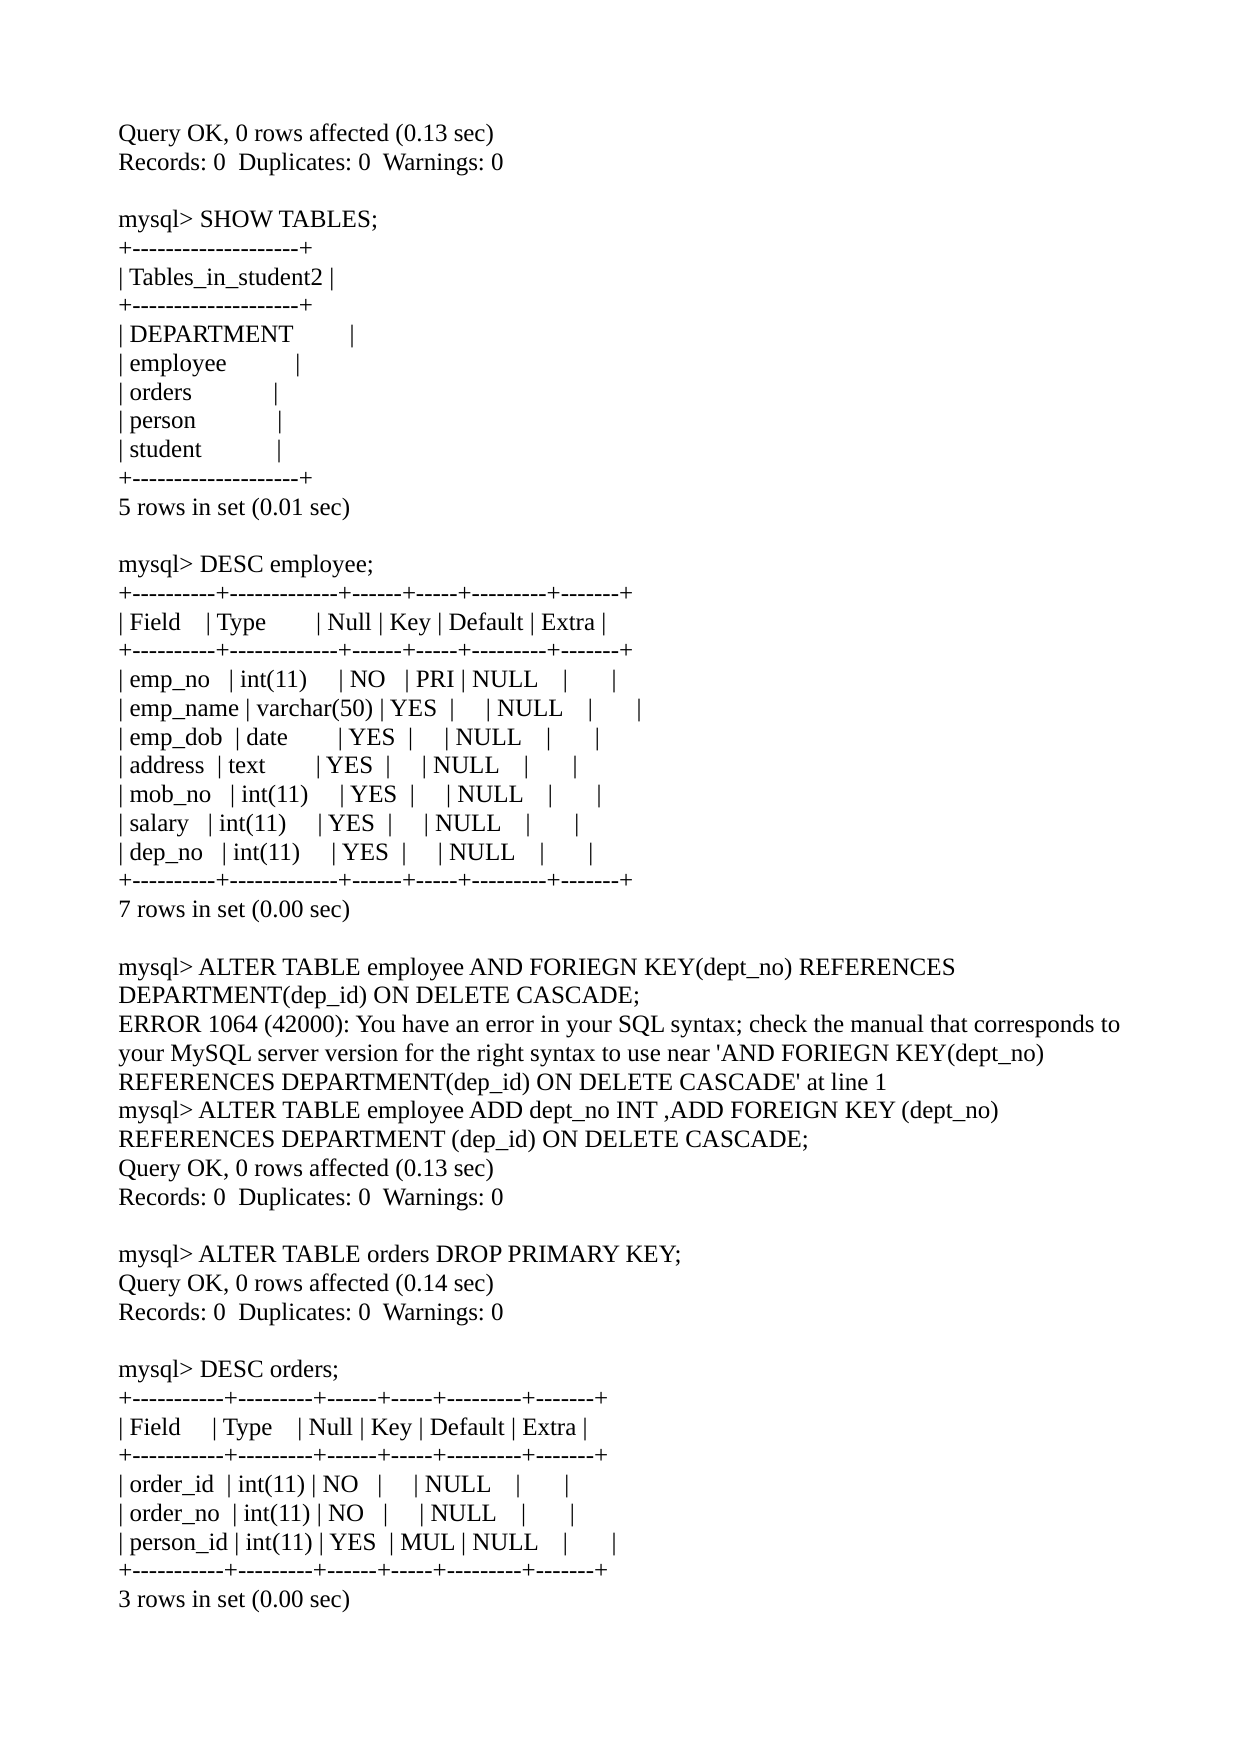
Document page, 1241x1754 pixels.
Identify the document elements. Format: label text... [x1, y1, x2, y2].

text 5 rows in set (0.01 sec) [118, 492, 1122, 521]
text | Tables_in_student2 | [118, 262, 1122, 291]
text | DEPARTMENT | [118, 319, 1122, 348]
text Records: 0 Duplicates: 0 Warnings: 0 [118, 1182, 1122, 1211]
text +-----------+---------+------+-----+---------+-------+ [118, 1556, 1122, 1584]
text +--------------------+ [118, 463, 1122, 492]
text mysql> ALTER TABLE employee ADD dept_no INT ,ADD FOREIGN KEY (dept_no) REFERENCES DEPARTMENT (dep_id) ON DELETE CASCADE; [118, 1096, 1122, 1153]
text | mob_no | int(11) | YES | | NULL | | [118, 779, 1122, 808]
text +----------+-------------+------+-----+---------+-------+ [118, 866, 1122, 894]
text 7 rows in set (0.00 sec) [118, 894, 1122, 923]
text Query OK, 0 rows affected (0.13 sec) [118, 1153, 1122, 1182]
text Query OK, 0 rows affected (0.14 sec) [118, 1268, 1122, 1297]
text +--------------------+ [118, 291, 1122, 319]
text | person_id | int(11) | YES | MUL | NULL | | [118, 1527, 1122, 1556]
text mysql> DESC orders; [118, 1354, 1122, 1383]
text Records: 0 Duplicates: 0 Warnings: 0 [118, 147, 1122, 176]
text mysql> SHOW TABLES; [118, 204, 1122, 233]
text +-----------+---------+------+-----+---------+-------+ [118, 1383, 1122, 1412]
text Records: 0 Duplicates: 0 Warnings: 0 [118, 1297, 1122, 1326]
text | orders | [118, 377, 1122, 406]
text | emp_dob | date | YES | | NULL | | [118, 722, 1122, 751]
text | emp_no | int(11) | NO | PRI | NULL | | [118, 664, 1122, 693]
text | employee | [118, 348, 1122, 377]
text | Field | Type | Null | Key | Default | Extra | [118, 607, 1122, 636]
text +----------+-------------+------+-----+---------+-------+ [118, 636, 1122, 664]
text ERROR 1064 (42000): You have an error in your SQL syntax; check the manual that corresponds to your MySQL server version for the right syntax to use near 'AND FORIEGN KEY(dept_no) REFERENCES DEPARTMENT(dep_id) ON DELETE CASCADE' at line 1 [118, 1009, 1122, 1096]
text | salary | int(11) | YES | | NULL | | [118, 808, 1122, 837]
text | emp_name | varchar(50) | YES | | NULL | | [118, 693, 1122, 722]
text | Field | Type | Null | Key | Default | Extra | [118, 1412, 1122, 1441]
text | order_id | int(11) | NO | | NULL | | [118, 1469, 1122, 1498]
text | order_no | int(11) | NO | | NULL | | [118, 1498, 1122, 1527]
text mysql> ALTER TABLE orders DROP PRIMARY KEY; [118, 1239, 1122, 1268]
text +-----------+---------+------+-----+---------+-------+ [118, 1441, 1122, 1469]
text +----------+-------------+------+-----+---------+-------+ [118, 578, 1122, 607]
text | student | [118, 434, 1122, 463]
text | dep_no | int(11) | YES | | NULL | | [118, 837, 1122, 866]
text Query OK, 0 rows affected (0.13 sec) [118, 118, 1122, 147]
text 3 rows in set (0.00 sec) [118, 1584, 1122, 1613]
text mysql> DESC employee; [118, 549, 1122, 578]
text +--------------------+ [118, 233, 1122, 262]
text | person | [118, 406, 1122, 434]
text | address | text | YES | | NULL | | [118, 751, 1122, 779]
text mysql> ALTER TABLE employee AND FORIEGN KEY(dept_no) REFERENCES DEPARTMENT(dep_id) ON DELETE CASCADE; [118, 952, 1122, 1009]
